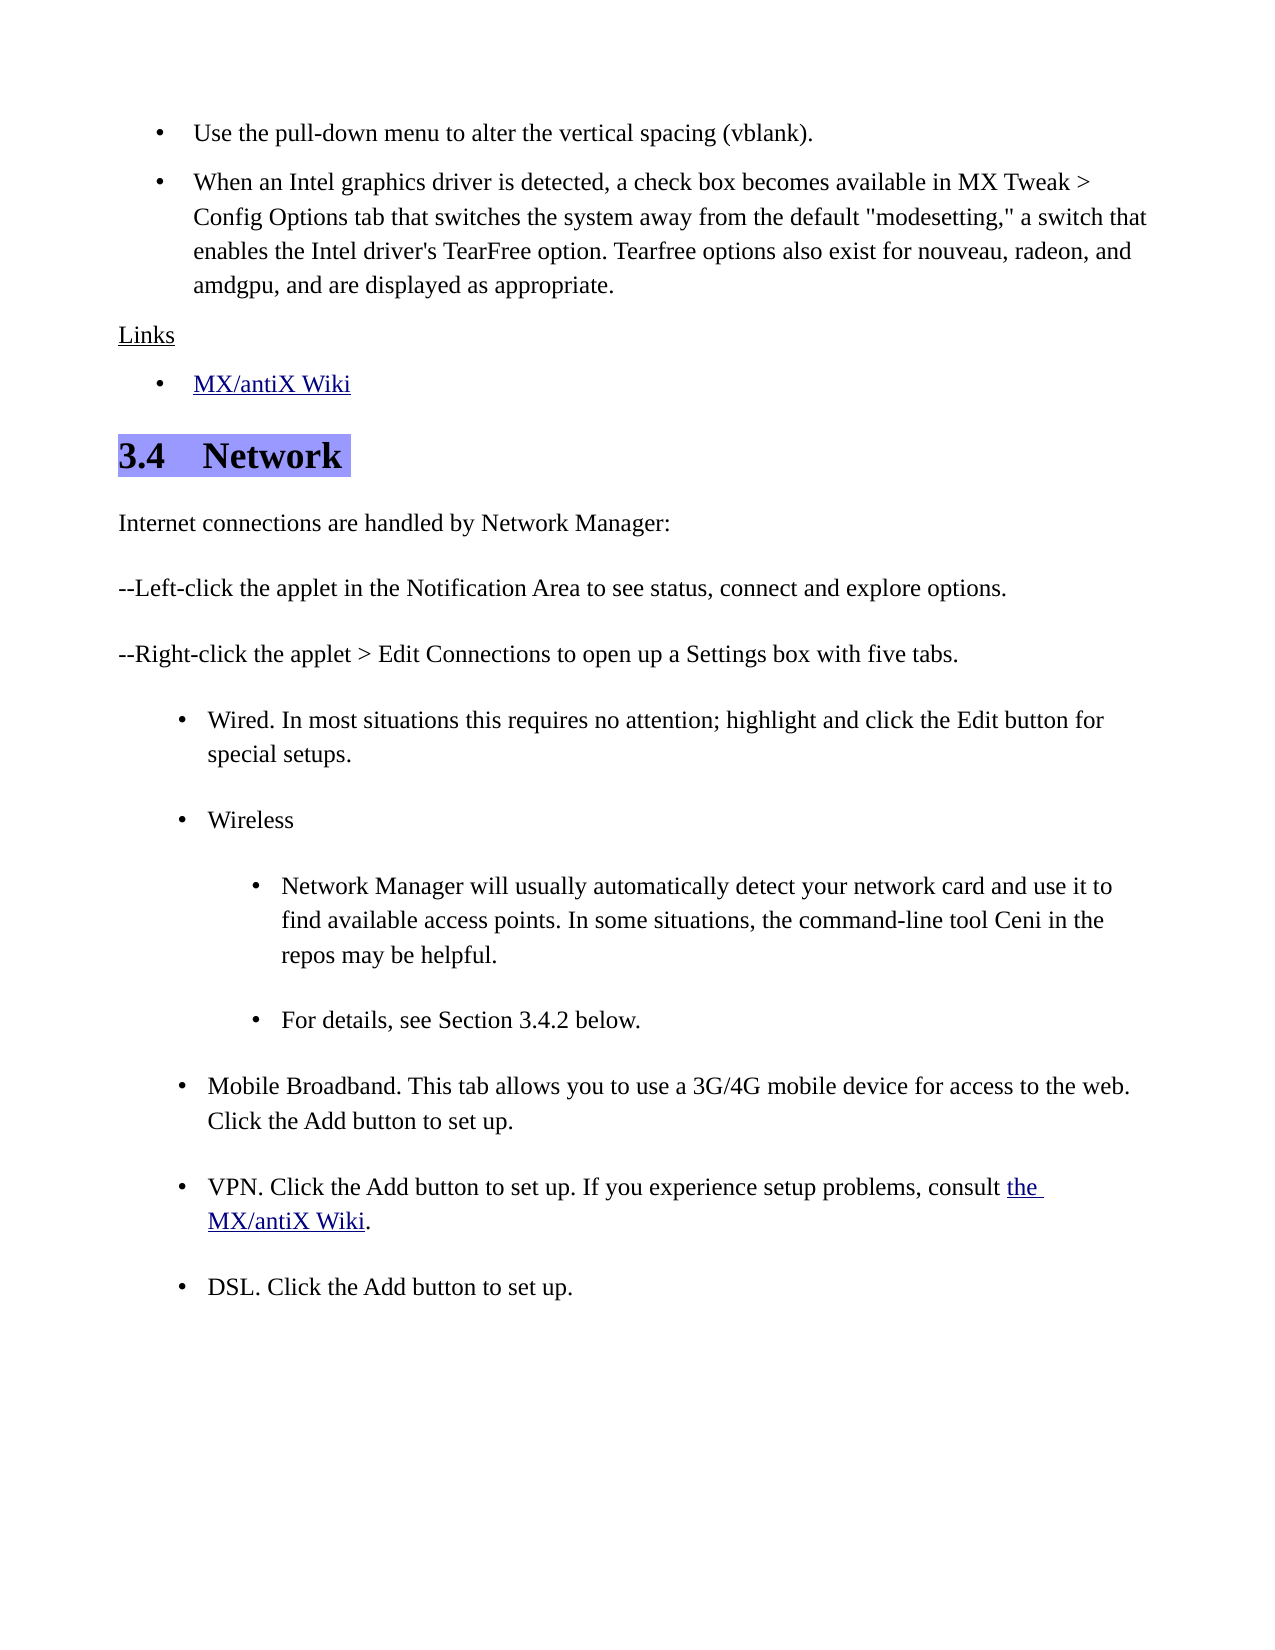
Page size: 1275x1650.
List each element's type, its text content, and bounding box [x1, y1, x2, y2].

text Internet connections are handled by Network Manager: [118, 508, 1157, 537]
list Wired. In most situations this requires no attention; highlight and click the Edit button for special setups. [178, 705, 1141, 768]
list MX/antiX Wiki [156, 369, 1157, 397]
list VPN. Click the Add button to set up. If you experience setup problems, consult the MX/antiX Wiki. [178, 1172, 1141, 1235]
list Use the pull-down menu to alter the vertical spacing (vblank). [156, 118, 1157, 147]
list DSL. Click the Add button to set up. [178, 1272, 1141, 1301]
list When an Intel graphics driver is detected, a check box becomes available in MX Tweak > Config Options tab that switches the system away from the default "modesetting," a switch that enables the Intel driver's TearFree option. Tearfree options also exist for nouveau, radeon, and amdgpu, and are displayed as appropriate. [156, 167, 1157, 299]
text Links [118, 320, 1157, 348]
text --Right-click the applet > Edit Connections to open up a Settings box with five tabs. [118, 639, 1157, 668]
list Mobile Broadband. This tab allows you to use a 3G/4G mobile device for access to the web. Click the Add button to set up. [178, 1071, 1141, 1134]
list Network Manager will usually automatically detect your network card and use it to find available access points. In some situations, the command-line tool Ceni in the repos may be helpful. [252, 871, 1141, 969]
list Wireless [178, 805, 1141, 834]
text --Left-click the applet in the Notification Area to see status, connect and explore options. [118, 573, 1157, 602]
list For details, see Section 3.4.2 below. [252, 1006, 1141, 1034]
subtitle 3.4 Network [118, 433, 1157, 477]
